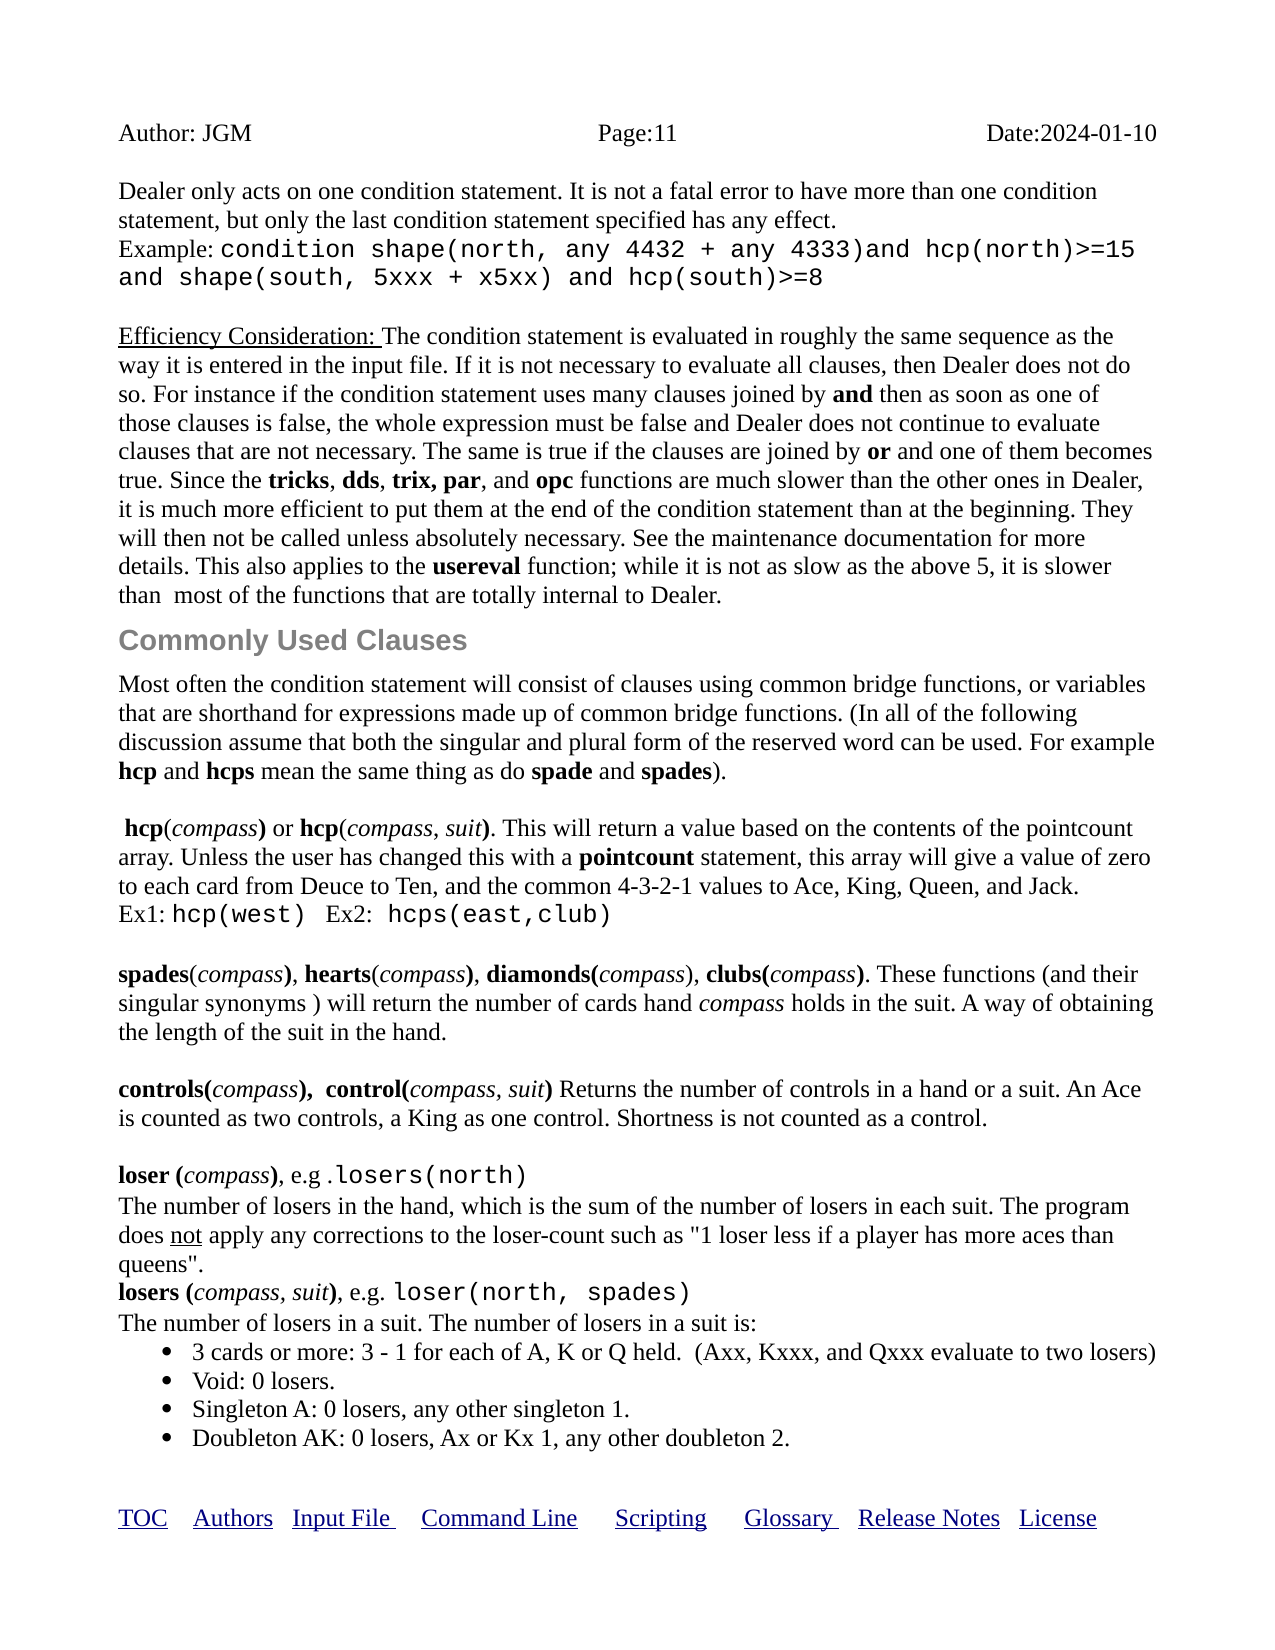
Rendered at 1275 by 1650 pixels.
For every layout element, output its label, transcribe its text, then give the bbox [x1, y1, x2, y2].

text Most often the condition statement will consist of clauses using common bridge functions, or variables that are shorthand for expressions made up of common bridge functions. (In all of the following discussion assume that both the singular and plural form of the reserved word can be used. For example hcp and hcps mean the same thing as do spade and spades). [118, 669, 1157, 784]
subtitle Commonly Used Clauses [118, 623, 1157, 657]
list 3 cards or more: 3 - 1 for each of A, K or Q held. (Axx, Kxxx, and Qxxx evaluate to two losers) [162, 1337, 1157, 1366]
list Singleton A: 0 losers, any other singleton 1. [162, 1394, 1157, 1423]
list Void: 0 losers. [162, 1366, 1157, 1394]
text controls(compass), control(compass, suit) Returns the number of controls in a hand or a suit. An Ace is counted as two controls, a King as one control. Shortness is not counted as a control. [118, 1074, 1157, 1132]
text Dealer only acts on one condition statement. It is not a fatal error to have more than one condition statement, but only the last condition statement specified has any effect. [118, 176, 1157, 234]
text Example: condition shape(north, any 4432 + any 4333)and hcp(north)>=15 and shape(south, 5xxx + x5xx) and hcp(south)>=8 [118, 234, 1157, 293]
text loser (compass), e.g .losers(north) The number of losers in the hand, which is the sum of the number of losers in each suit. The program does not apply any corrections to the loser-count such as "1 loser less if a player has more aces than queens". [118, 1160, 1157, 1277]
text hcp(compass) or hcp(compass, suit). This will return a value based on the contents of the pointcount array. Unless the user has changed this with a pointcount statement, this array will give a value of zero to each card from Deuce to Ten, and the common 4-3-2-1 values to Ace, King, Queen, and Jack. [118, 813, 1157, 899]
text Efficiency Consideration: The condition statement is evaluated in roughly the same sequence as the way it is entered in the input file. If it is not necessary to evaluate all clauses, then Dealer does not do so. For instance if the condition statement uses many clauses joined by and then as soon as one of those clauses is false, the whole expression must be false and Dealer does not continue to evaluate clauses that are not necessary. The same is true if the clauses are joined by or and one of them becomes true. Since the tricks, dds, trix, par, and opc functions are much slower than the other ones in Dealer, it is much more efficient to put them at the end of the condition statement than at the beginning. They will then not be called unless absolutely necessary. See the maintenance documentation for more details. This also applies to the usereval function; while it is not as slow as the above 5, it is slower than most of the functions that are totally internal to Dealer. [118, 321, 1157, 609]
text losers (compass, suit), e.g. loser(north, spades) The number of losers in a suit. The number of losers in a suit is: [118, 1277, 1157, 1337]
text Ex1: hcp(west) Ex2: hcps(east,club) [118, 899, 1157, 930]
list Doubleton AK: 0 losers, Ax or Kx 1, any other doubleton 2. [162, 1423, 1157, 1452]
text spades(compass), hearts(compass), diamonds(compass), clubs(compass). These functions (and their singular synonyms ) will return the number of cards hand compass holds in the suit. A way of obtaining the length of the suit in the hand. [118, 959, 1157, 1045]
